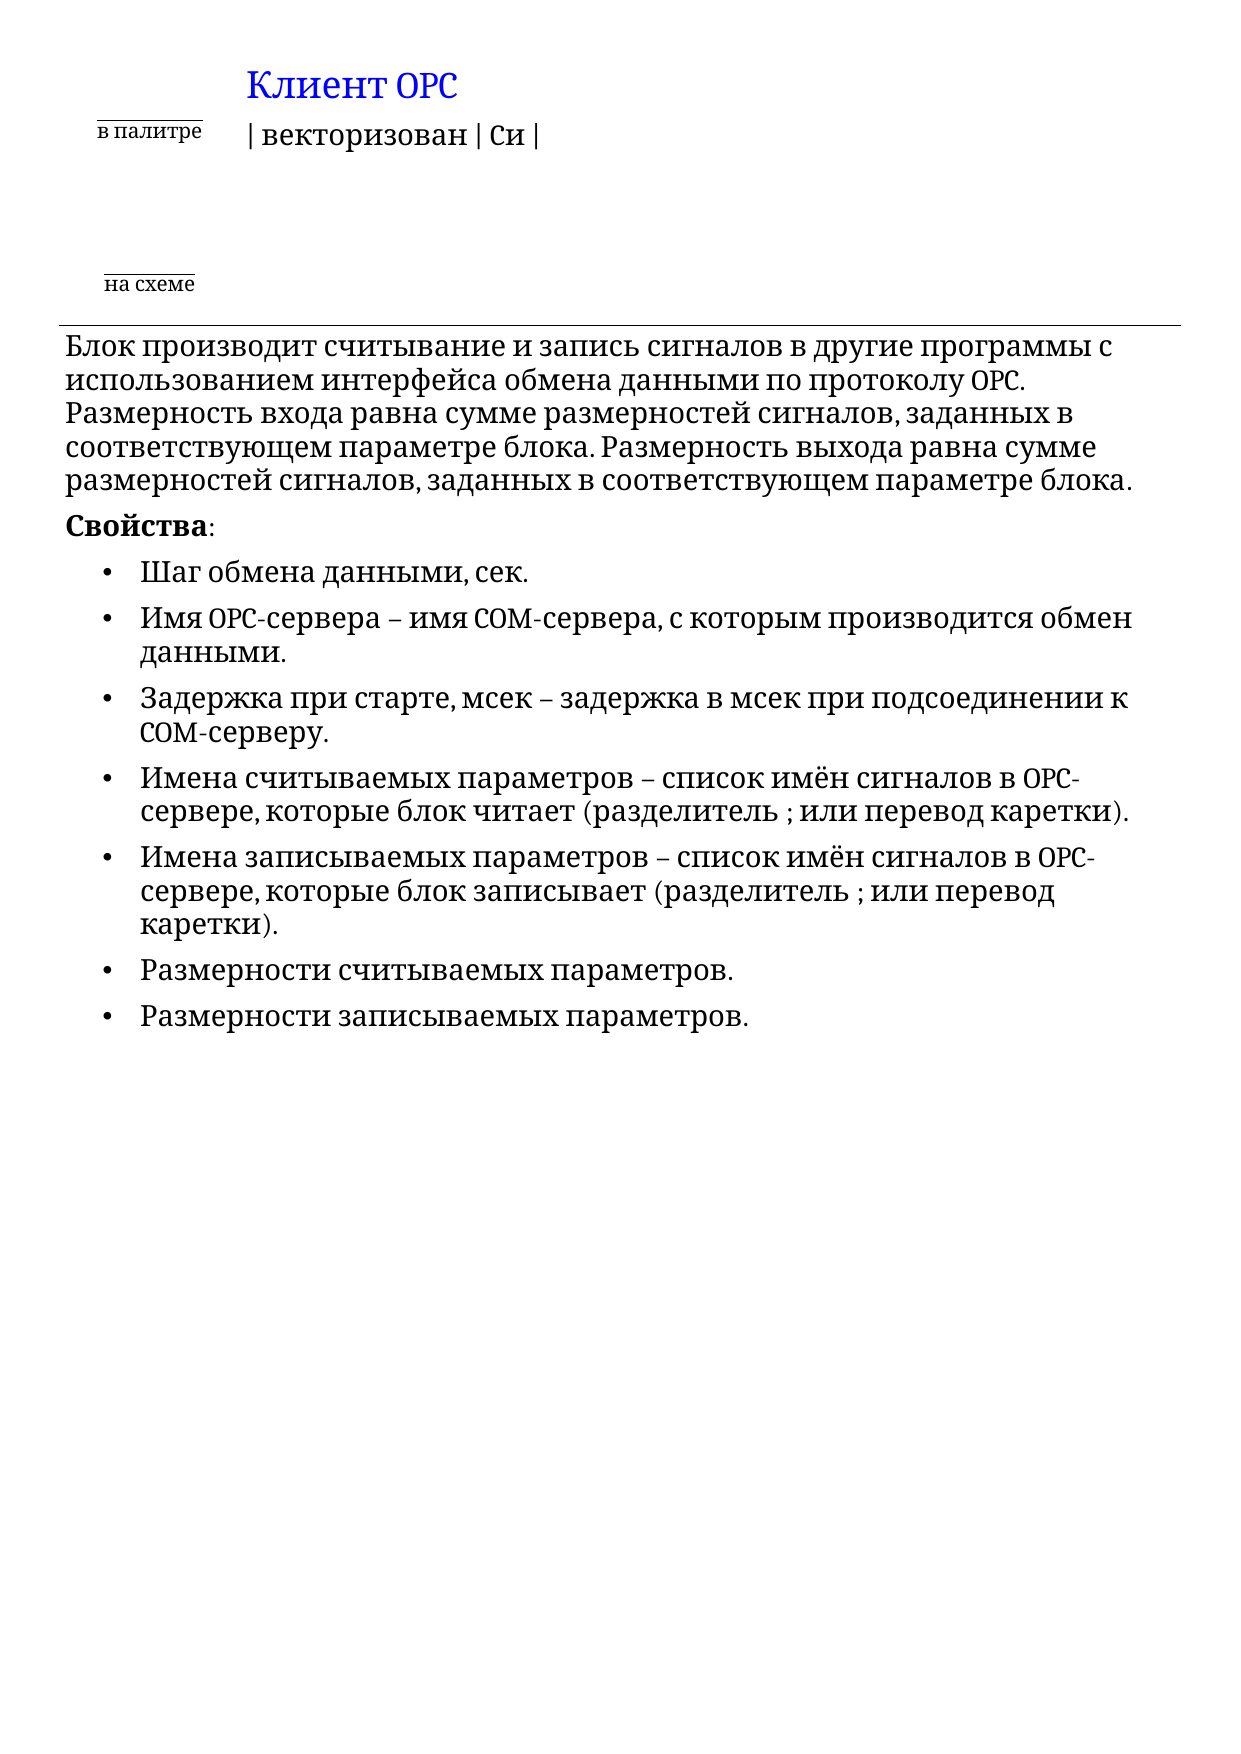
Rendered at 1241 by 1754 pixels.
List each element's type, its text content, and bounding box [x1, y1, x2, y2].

table_cell на схеме [59, 267, 240, 324]
table_cell [59, 171, 240, 267]
table_cell в палитре [59, 114, 240, 171]
table_header [59, 59, 240, 114]
table_cell [240, 267, 1181, 324]
table_cell [240, 171, 1181, 267]
table_cell | векторизован | Cи | [240, 114, 1181, 171]
table_cell Блок производит считывание и запись сигналов в другие программы с использованием интерфейса обмена данными по протоколу OPC. Размерность входа равна сумме размерностей сигналов, заданных в соответствующем параметре блока. Размерность выхода равна сумме размерностей сигналов, заданных в соответствующем параметре блока. Свойства: Шаг обмена данными, сек. Имя OPC-сервера – имя COM-сервера, с которым производится обмен данными. Задержка при старте, мсек – задержка в мсек при подсоединении к COM-серверу. Имена считываемых параметров – список имён сигналов в OPC-сервере, которые блок читает (разделитель ; или перевод каретки). Имена записываемых параметров – список имён сигналов в OPC-сервере, которые блок записывает (разделитель ; или перевод каретки). Размерности считываемых параметров. Размерности записываемых параметров. [59, 326, 1181, 1052]
table_header Клиент OPC [240, 59, 1181, 114]
